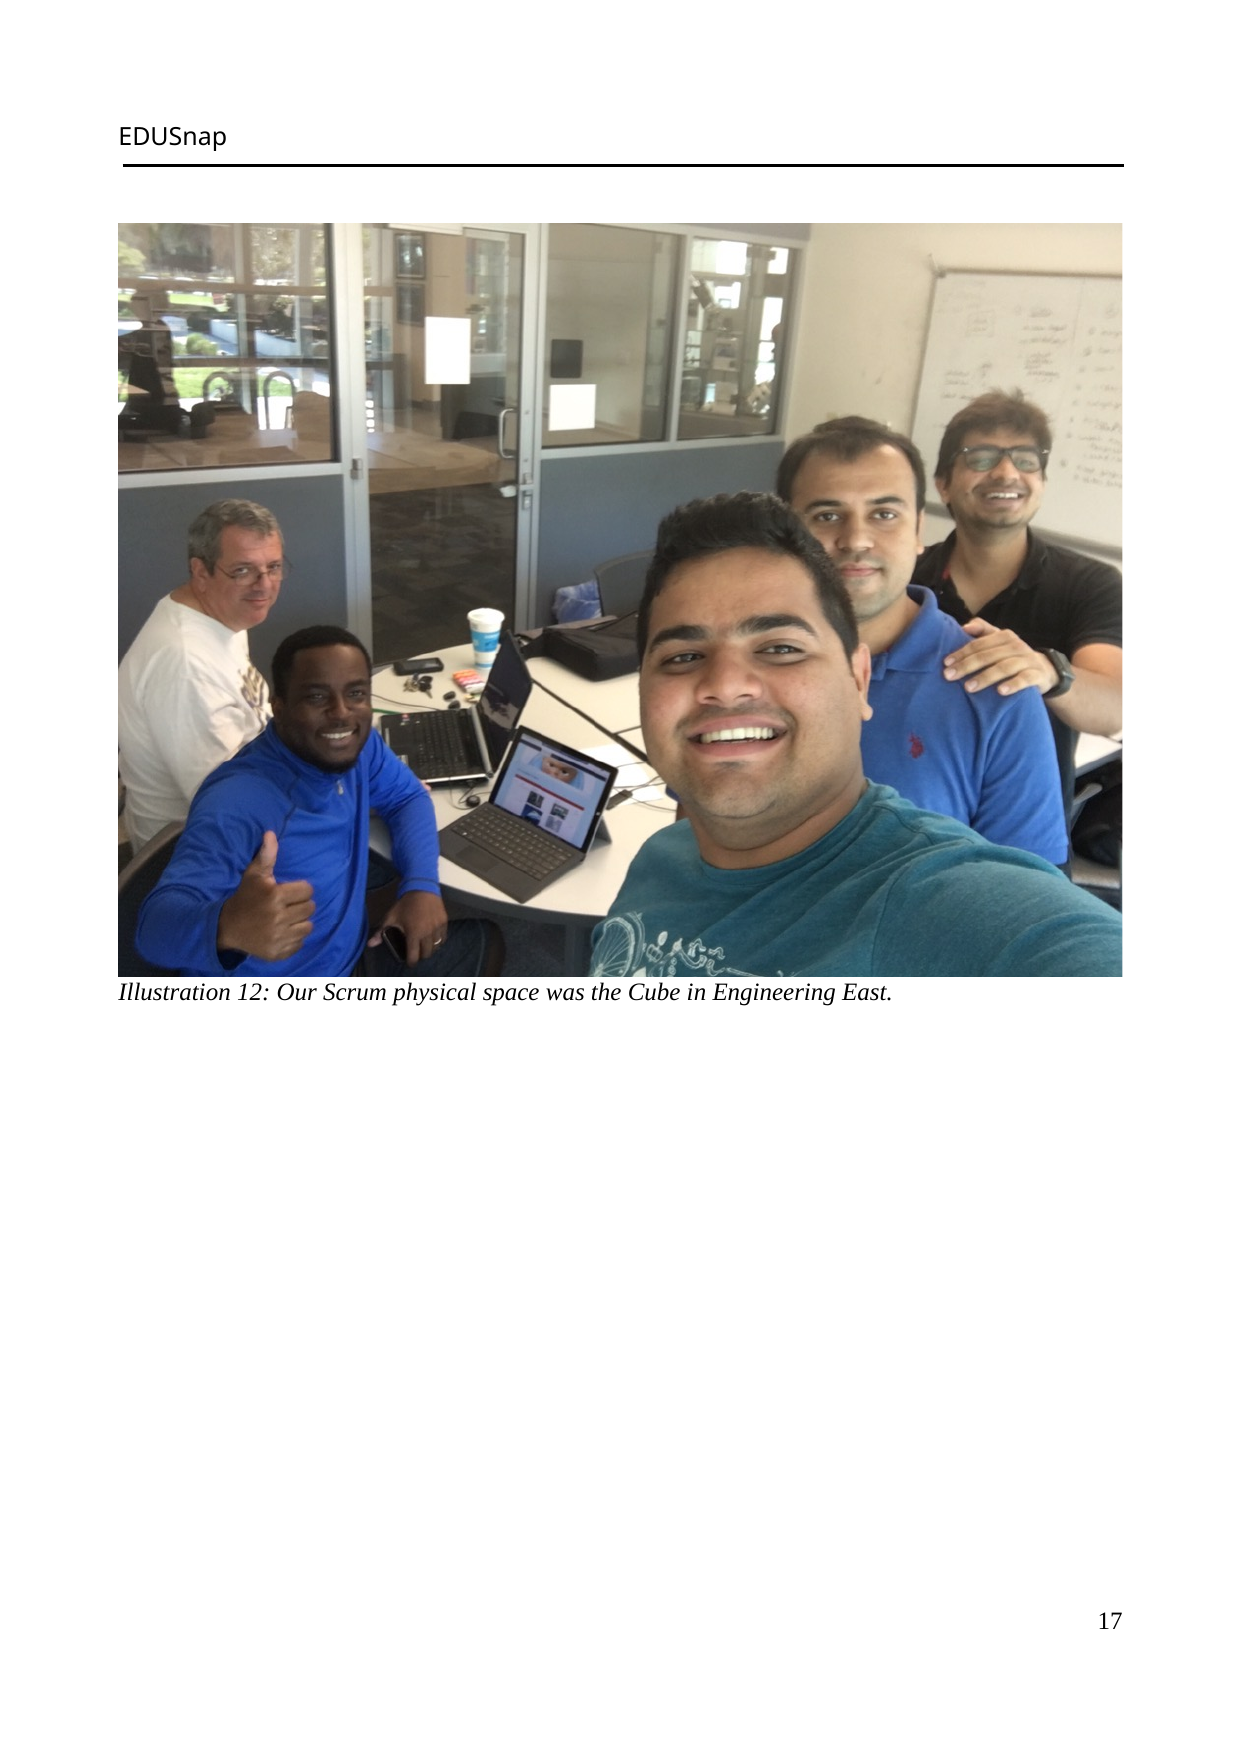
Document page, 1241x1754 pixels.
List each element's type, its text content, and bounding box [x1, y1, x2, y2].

picture [118, 223, 1123, 977]
text Illustration 12: Our Scrum physical space was the Cube in Engineering East. [118, 977, 1122, 1005]
